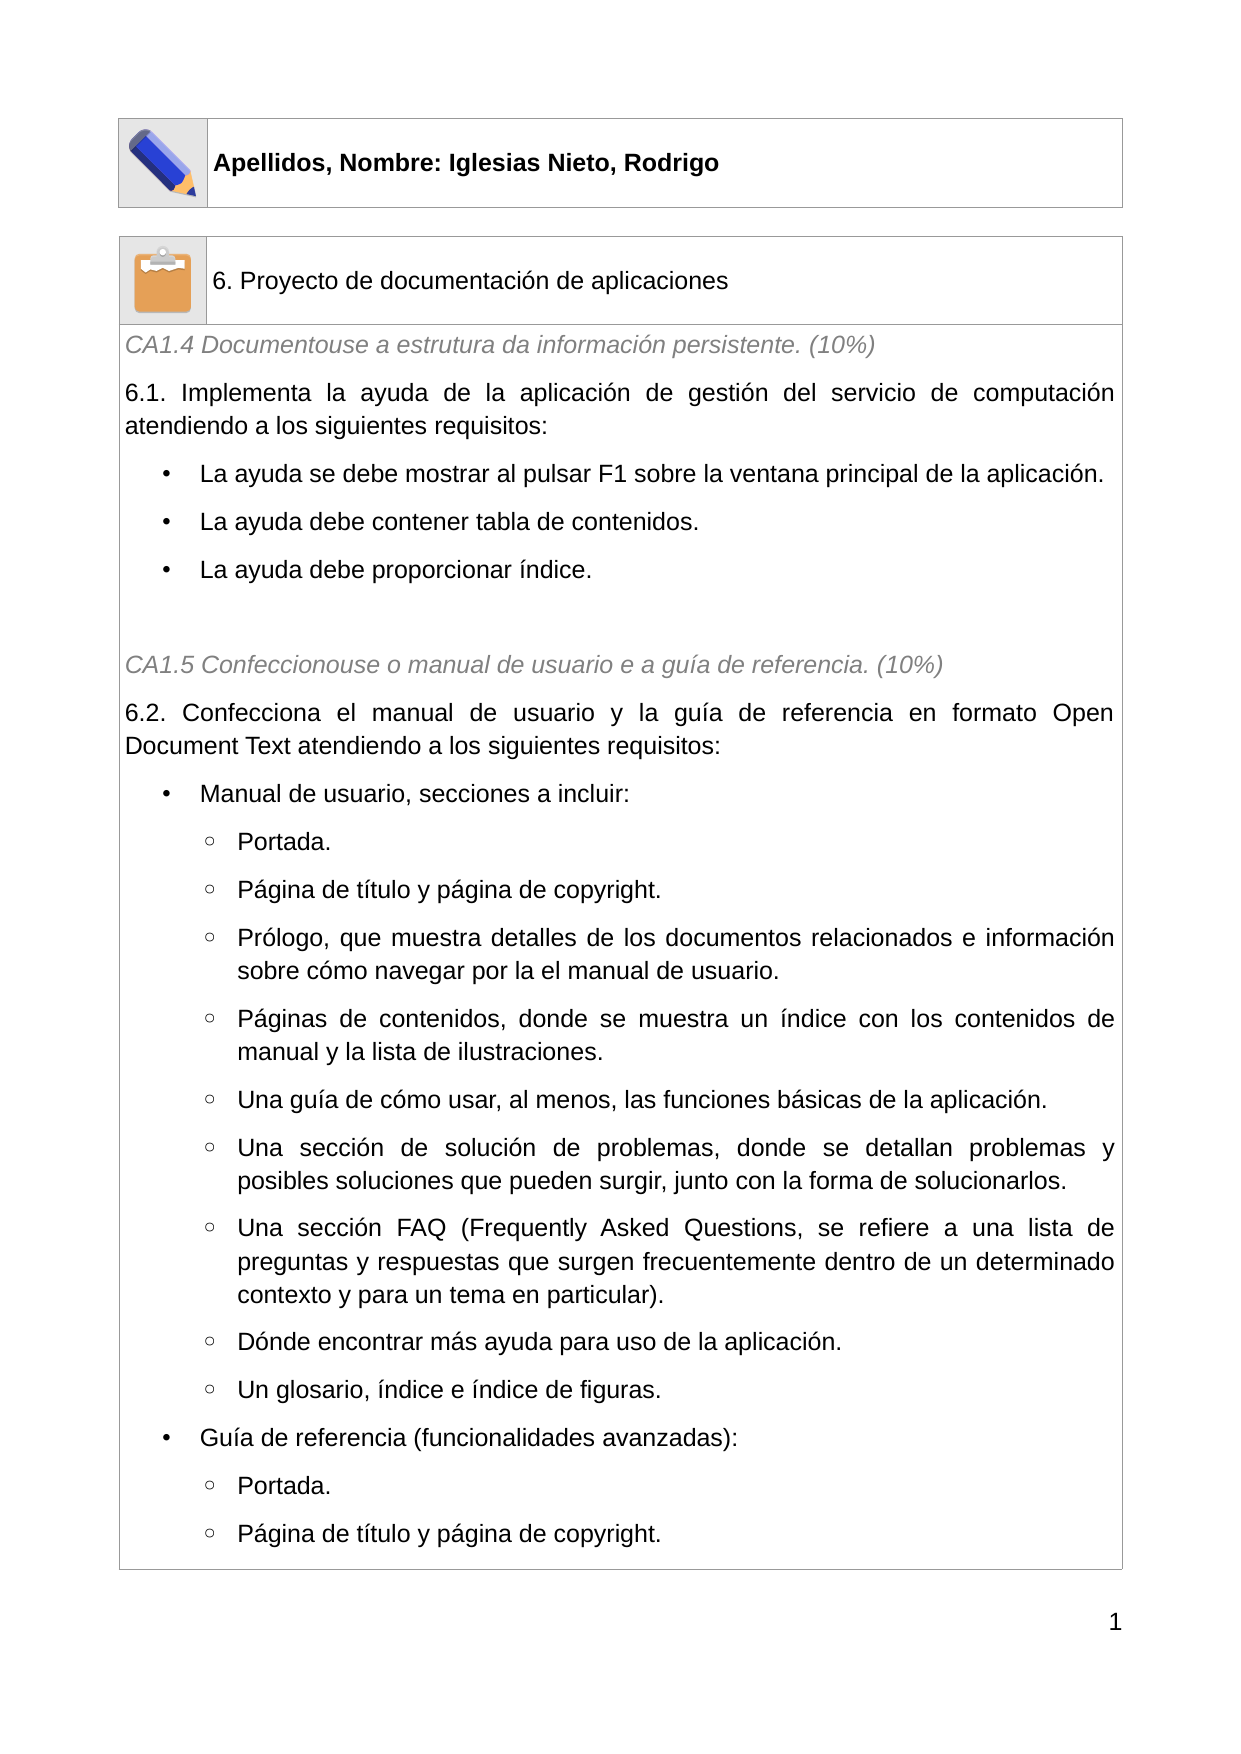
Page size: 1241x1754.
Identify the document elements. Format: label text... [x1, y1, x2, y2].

table_header [120, 237, 206, 324]
table_header Apellidos, Nombre: Iglesias Nieto, Rodrigo [208, 119, 1122, 207]
table_header 6. Proyecto de documentación de aplicaciones [207, 237, 1122, 324]
table_header [119, 119, 207, 207]
table_cell CA1.4 Documentouse a estrutura da información persistente. (10%) 6.1. Implementa la ayuda de la aplicación de gestión del servicio de computación atendiendo a los siguientes requisitos: La ayuda se debe mostrar al pulsar F1 sobre la ventana principal de la aplicación. La ayuda debe contener tabla de contenidos. La ayuda debe proporcionar índice. CA1.5 Confeccionouse o manual de usuario e a guía de referencia. (10%) 6.2. Confecciona el manual de usuario y la guía de referencia en formato Open Document Text atendiendo a los siguientes requisitos: Manual de usuario, secciones a incluir: Portada. Página de título y página de copyright. Prólogo, que muestra detalles de los documentos relacionados e información sobre cómo navegar por la el manual de usuario. Páginas de contenidos, donde se muestra un índice con los contenidos de manual y la lista de ilustraciones. Una guía de cómo usar, al menos, las funciones básicas de la aplicación. Una sección de solución de problemas, donde se detallan problemas y posibles soluciones que pueden surgir, junto con la forma de solucionarlos. Una sección FAQ (Frequently Asked Questions, se refiere a una lista de preguntas y respuestas que surgen frecuentemente dentro de un determinado contexto y para un tema en particular). Dónde encontrar más ayuda para uso de la aplicación. Un glosario, índice e índice de figuras. Guía de referencia (funcionalidades avanzadas): Portada. Página de título y página de copyright. Prólogo, que muestra detalles de los documentos relacionados e información sobre cómo navegar por la el manual de usuario. Páginas de contenidos, donde se muestra un índice con los contenidos de manual y la lista de ilustraciones. Una guía detallada sobre las características y el uso de la aplicación. Una sección de solución de problemas, donde se incluye la lista completa de mensajes de error y cómo detectar y recuperarse ante errores detectados. Una sección FAQ (Frequently Asked Questions, se refiere a una lista de preguntas y respuestas que surgen frecuentemente dentro de un determinado contexto y para un tema en particular). Dónde encontrar más ayuda para uso de la aplicación. Un glosario, índice e índice de figuras. CA1.6 Confeccionáronse os manuais de instalación, configuración e administración. (10%) 6.3. Elabora el manual de instalación, configuración y administración de la aplicación en formato html para un entorno Ubuntu. La aplicación debe poder ejecutarse mediante doble click. CA1.7 Confeccionáronse titoriais. (10%) 6.4. Elabora un tutorial de la aplicación. Forma de entrega: Entrega el proyecto comprimido en formato zip empleando la nomenclatura UD6_Apellido1_Apellido2_Nombre_P1.zip con la siguiente estructura interna: P1: proyecto del taller con la implementación JavaHelp y archivo distribuible de la aplicación, P2: archivos el manual y la guía de referencia, P3: archivos para el manual de instalación. P4: archivos para el tutorial. [120, 325, 1122, 1568]
